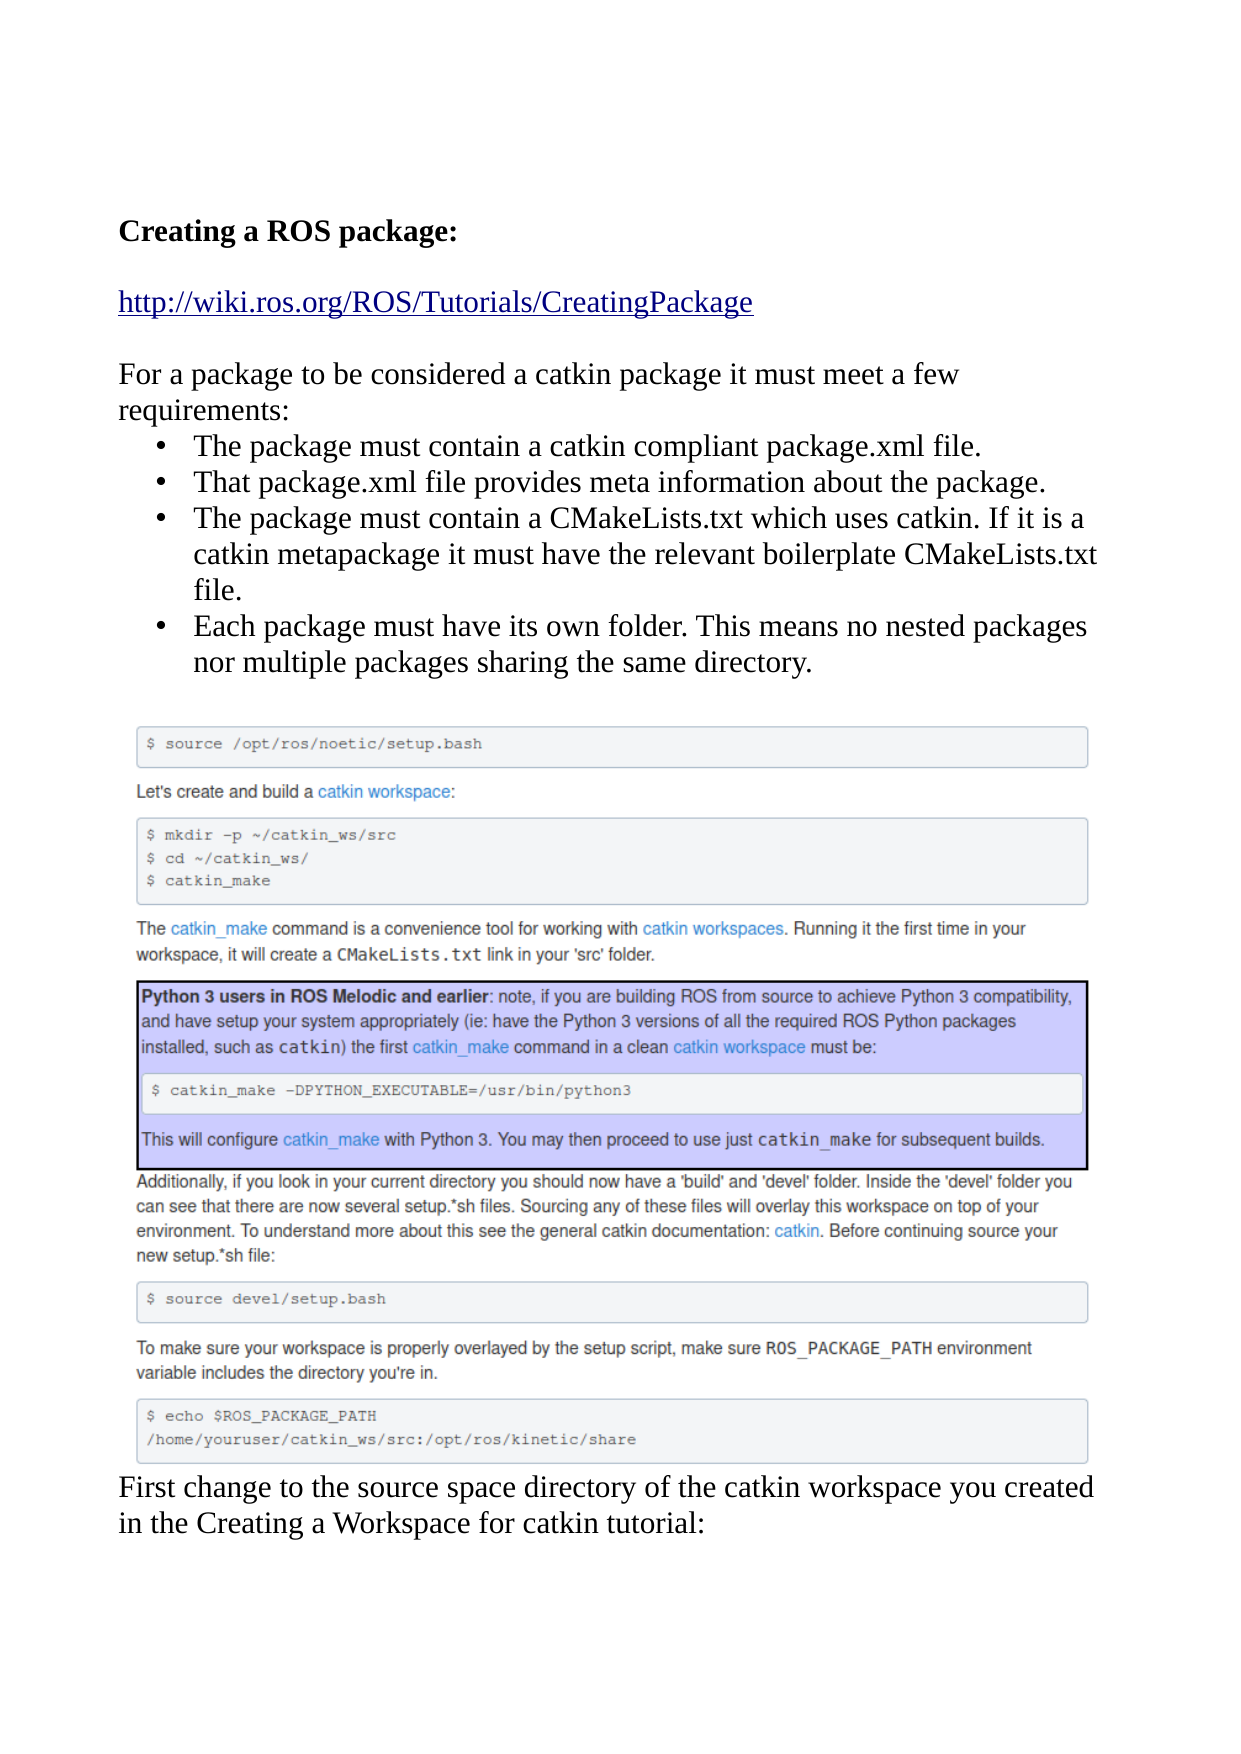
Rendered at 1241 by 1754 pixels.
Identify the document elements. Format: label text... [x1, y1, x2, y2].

text http://wiki.ros.org/ROS/Tutorials/CreatingPackage [118, 284, 1122, 319]
list That package.xml file provides meta information about the package. [156, 463, 1122, 499]
text For a package to be considered a catkin package it must meet a few requirements: [118, 356, 1122, 427]
list The package must contain a CMakeLists.txt which uses catkin. If it is a catkin metapackage it must have the relevant boilerplate CMakeLists.txt file. [156, 499, 1122, 607]
text First change to the source space directory of the catkin workspace you created in the Creating a Workspace for catkin tutorial: [118, 1469, 1122, 1541]
list Each package must have its own folder. This means no nested packages nor multiple packages sharing the same directory. [156, 607, 1122, 679]
list The package must contain a catkin compliant package.xml file. [156, 427, 1122, 463]
text Creating a ROS package: [118, 212, 1122, 248]
picture [118, 715, 1123, 1469]
